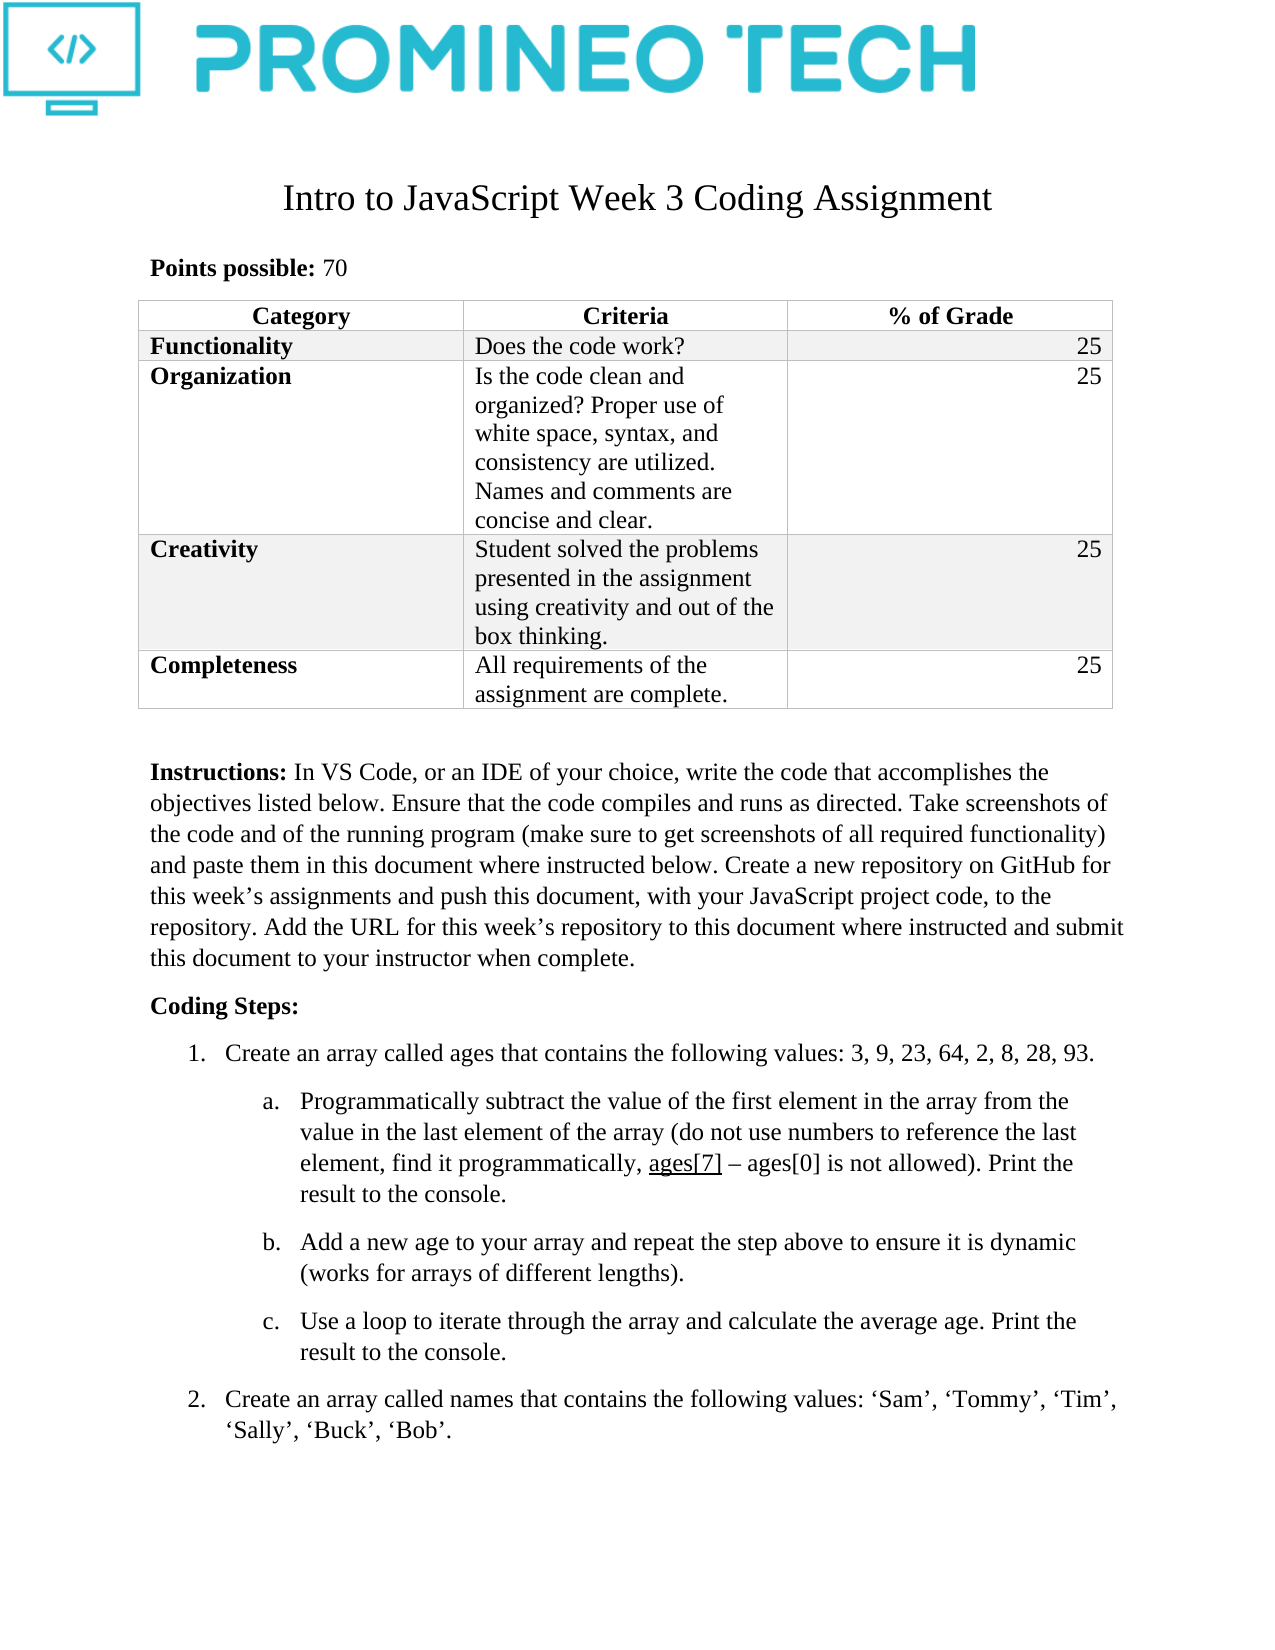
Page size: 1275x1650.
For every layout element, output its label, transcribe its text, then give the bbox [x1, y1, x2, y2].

subtitle Intro to JavaScript Week 3 Coding Assignment [150, 175, 1125, 218]
table_header % of Grade [788, 301, 1112, 330]
list Create an array called names that contains the following values: ‘Sam’, ‘Tommy’, ‘Tim’, ‘Sally’, ‘Buck’, ‘Bob’. [187, 1384, 1125, 1444]
text Points possible: 70 [150, 222, 1125, 281]
table_cell Is the code clean and organized? Proper use of white space, syntax, and consistency are utilized. Names and comments are concise and clear. [464, 361, 787, 533]
table_cell 25 [788, 651, 1112, 708]
list Programmatically subtract the value of the first element in the array from the value in the last element of the array (do not use numbers to reference the last element, find it programmatically, ages[7] – ages[0] is not allowed). Print the result to the console. [262, 1086, 1125, 1208]
list Use a loop to iterate through the array and calculate the average age. Print the result to the console. [262, 1306, 1125, 1366]
table_cell 25 [788, 535, 1112, 649]
table_cell All requirements of the assignment are complete. [464, 651, 787, 708]
list Add a new age to your array and repeat the step above to ensure it is dynamic (works for arrays of different lengths). [262, 1227, 1125, 1287]
list Create an array called ages that contains the following values: 3, 9, 23, 64, 2, 8, 28, 93. [187, 1038, 1125, 1067]
table_cell Does the code work? [464, 331, 787, 360]
picture [0, 0, 975, 119]
table_cell 25 [788, 361, 1112, 533]
table_cell Creativity [139, 535, 463, 649]
table_header Category [139, 301, 463, 330]
text Instructions: In VS Code, or an IDE of your choice, write the code that accomplishes the objectives listed below. Ensure that the code compiles and runs as directed. Take screenshots of the code and of the running program (make sure to get screenshots of all required functionality) and paste them in this document where instructed below. Create a new repository on GitHub for this week’s assignments and push this document, with your JavaScript project code, to the repository. Add the URL for this week’s repository to this document where instructed and submit this document to your instructor when complete. [150, 757, 1125, 972]
table_cell Completeness [139, 651, 463, 708]
text Coding Steps: [150, 991, 1125, 1019]
table_cell Organization [139, 361, 463, 533]
table_cell 25 [788, 331, 1112, 360]
table_cell Functionality [139, 331, 463, 360]
table_header Criteria [464, 301, 787, 330]
table_cell Student solved the problems presented in the assignment using creativity and out of the box thinking. [464, 535, 787, 649]
